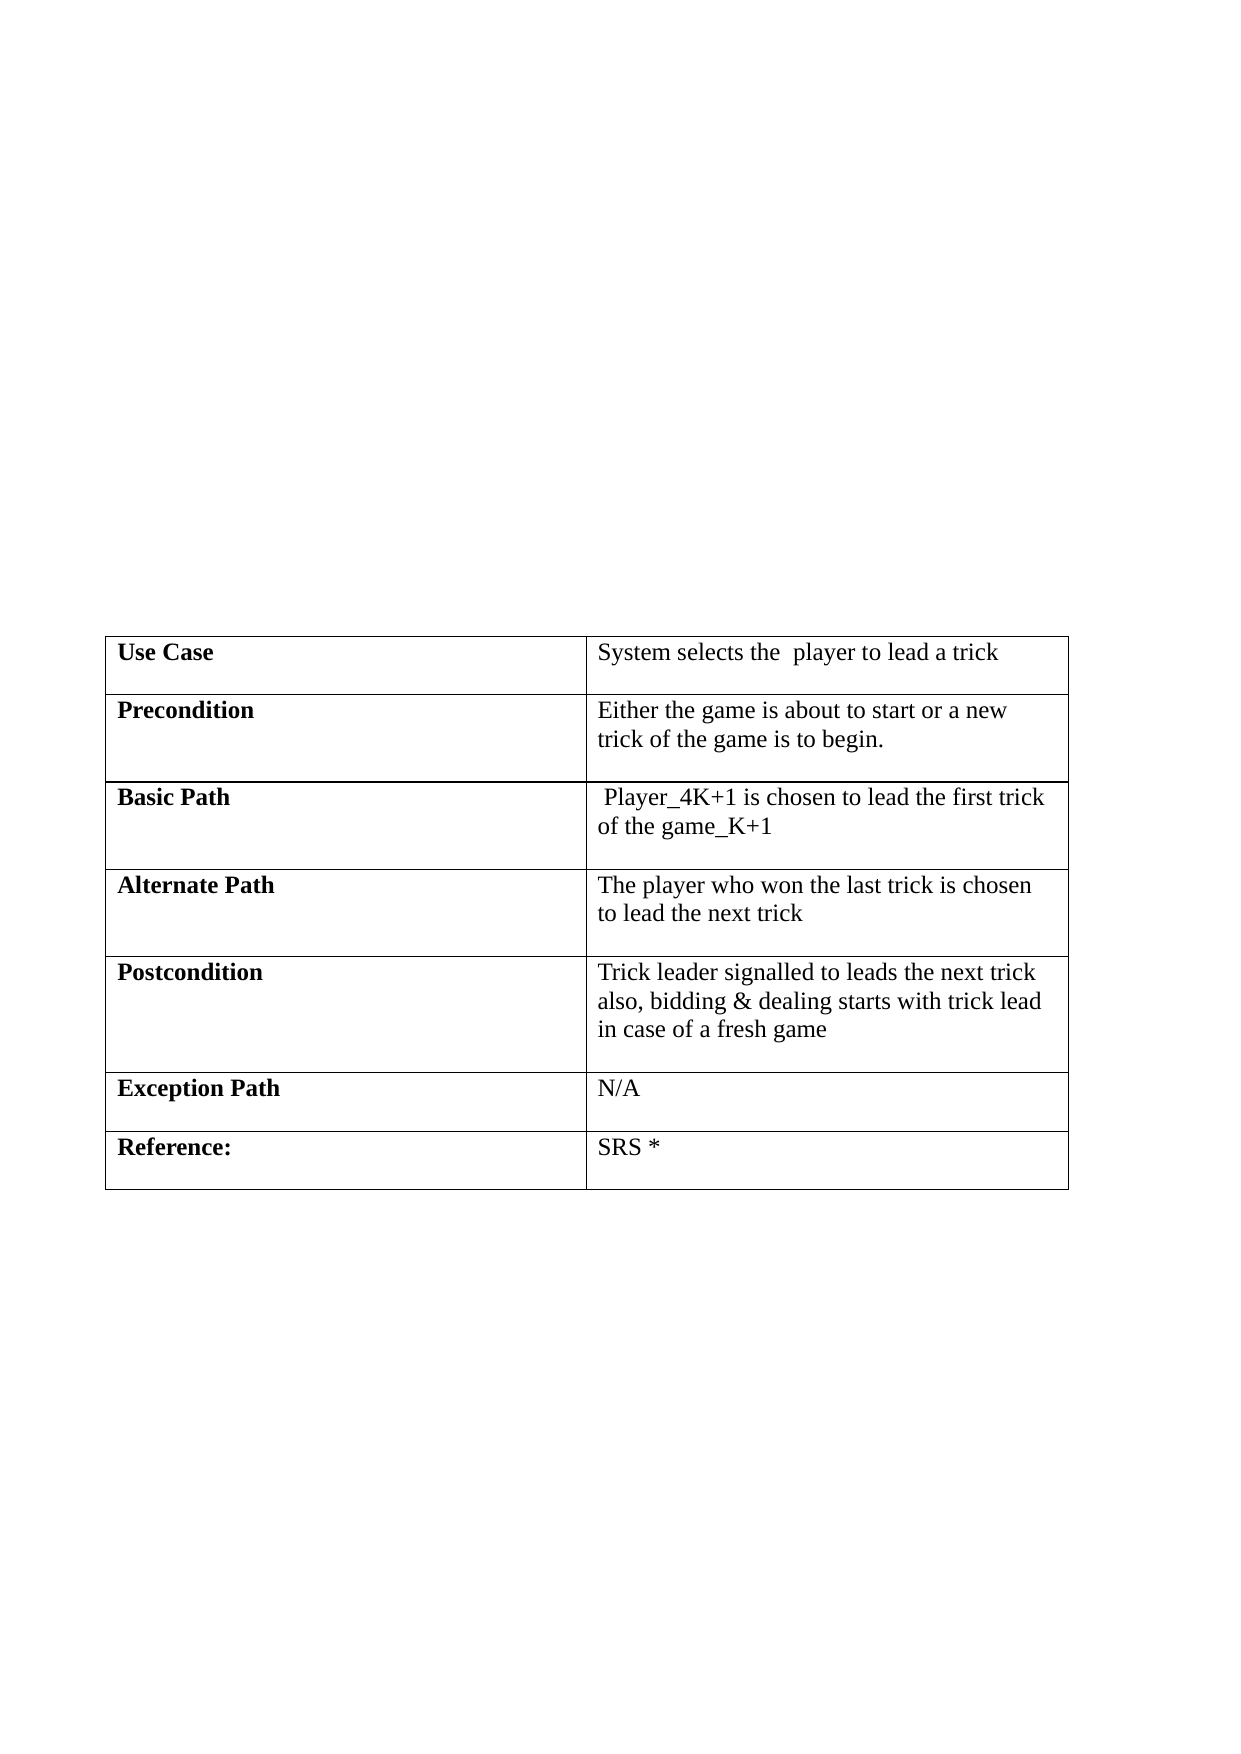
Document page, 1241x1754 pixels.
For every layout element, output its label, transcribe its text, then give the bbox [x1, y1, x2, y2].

table_cell Trick leader signalled to leads the next trick also, bidding & dealing starts with trick lead in case of a fresh game [587, 957, 1068, 1072]
table_cell Precondition [106, 695, 586, 781]
table_cell Either the game is about to start or a new trick of the game is to begin. [587, 695, 1068, 781]
table_cell Reference: [106, 1132, 586, 1189]
table_cell The player who won the last trick is chosen to lead the next trick [587, 870, 1068, 956]
table_header System selects the player to lead a trick [587, 637, 1068, 694]
table_header Use Case [106, 637, 586, 694]
table_cell Postcondition [106, 957, 586, 1072]
table_cell Exception Path [106, 1073, 586, 1131]
table_cell Player_4K+1 is chosen to lead the first trick of the game_K+1 [587, 783, 1068, 869]
table_cell SRS * [587, 1132, 1068, 1189]
table_cell Basic Path [106, 783, 586, 869]
table_cell N/A [587, 1073, 1068, 1131]
table_cell Alternate Path [106, 870, 586, 956]
